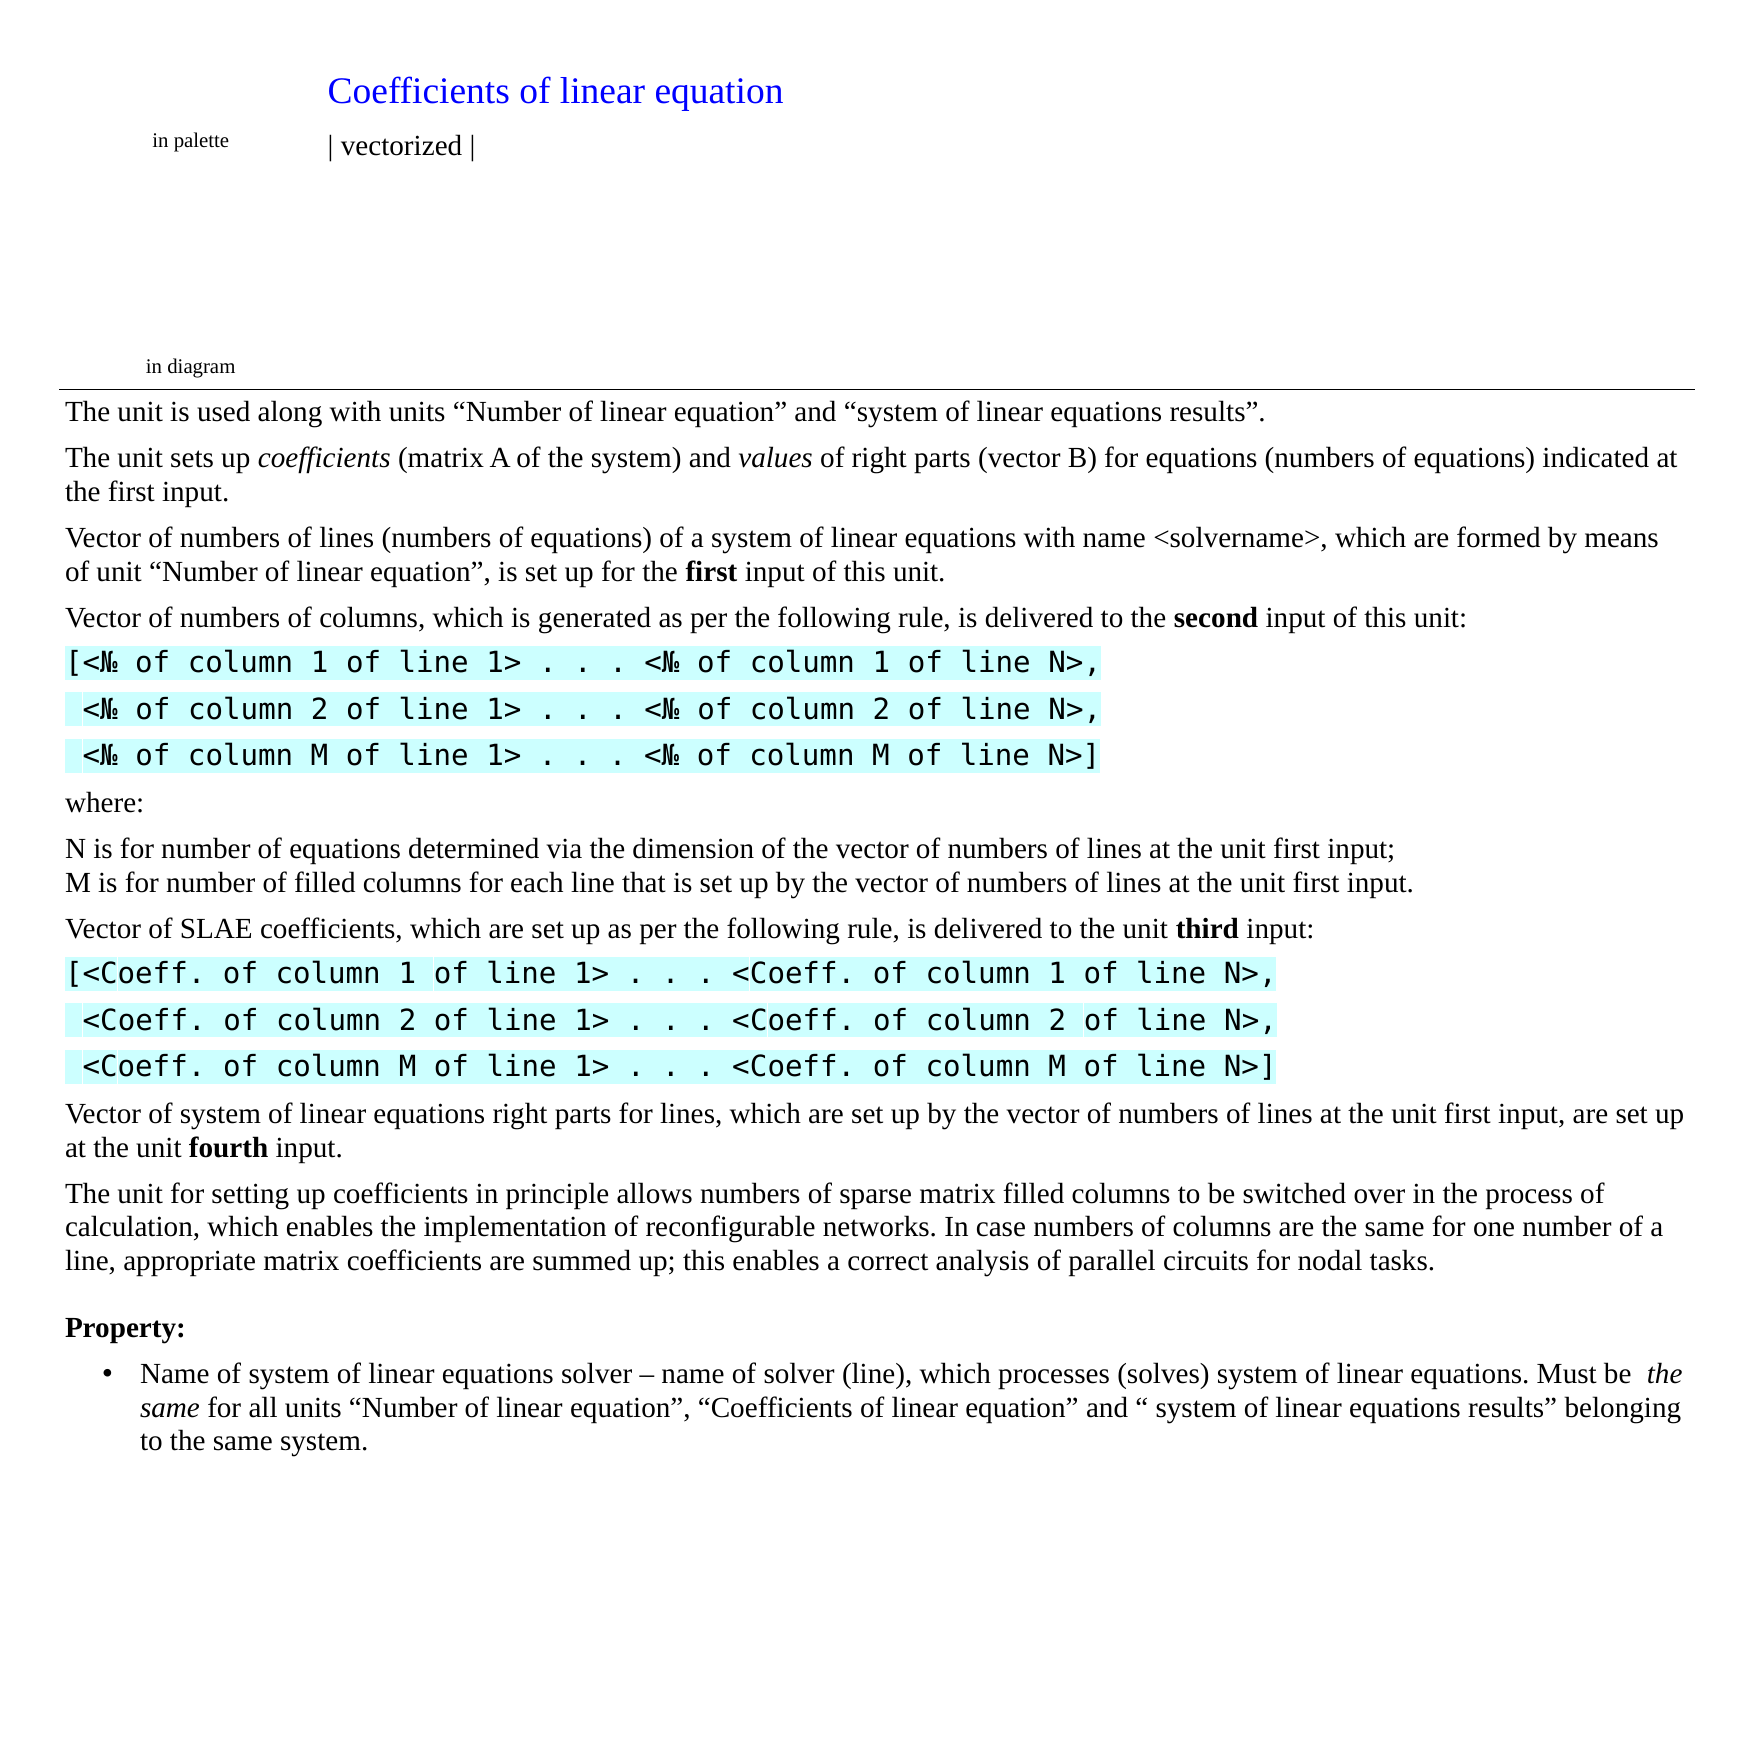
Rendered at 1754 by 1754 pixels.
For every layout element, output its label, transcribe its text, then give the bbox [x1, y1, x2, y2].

table_cell in diagram [59, 349, 322, 389]
table_cell | vectorized | [322, 122, 1695, 179]
table_cell [59, 179, 322, 348]
table_header [59, 59, 322, 122]
table_cell [322, 349, 1695, 389]
table_header Coefficients of linear equation [322, 59, 1695, 122]
table_cell The unit is used along with units “Number of linear equation” and “system of linear equations results”. The unit sets up coefficients (matrix A of the system) and values of right parts (vector B) for equations (numbers of equations) indicated at the first input. Vector of numbers of lines (numbers of equations) of a system of linear equations with name <solvername>, which are formed by means of unit “Number of linear equation”, is set up for the first input of this unit. Vector of numbers of columns, which is generated as per the following rule, is delivered to the second input of this unit: [<№ of column 1 of line 1> . . . <№ of column 1 of line N>, <№ of column 2 of line 1> . . . <№ of column 2 of line N>, <№ of column M of line 1> . . . <№ of column M of line N>] where: N is for number of equations determined via the dimension of the vector of numbers of lines at the unit first input; M is for number of filled columns for each line that is set up by the vector of numbers of lines at the unit first input. Vector of SLAE coefficients, which are set up as per the following rule, is delivered to the unit third input: [<Coeff. of column 1 of line 1> . . . <Coeff. of column 1 of line N>, <Coeff. of column 2 of line 1> . . . <Coeff. of column 2 of line N>, <Coeff. of column M of line 1> . . . <Coeff. of column M of line N>] Vector of system of linear equations right parts for lines, which are set up by the vector of numbers of lines at the unit first input, are set up at the unit fourth input. The unit for setting up coefficients in principle allows numbers of sparse matrix filled columns to be switched over in the process of calculation, which enables the implementation of reconfigurable networks. In case numbers of columns are the same for one number of a line, appropriate matrix coefficients are summed up; this enables a correct analysis of parallel circuits for nodal tasks. Property: Name of system of linear equations solver – name of solver (line), which processes (solves) system of linear equations. Must be the same for all units “Number of linear equation”, “Coefficients of linear equation” and “ system of linear equations results” belonging to the same system. [59, 390, 1695, 1475]
table_cell [322, 179, 1695, 348]
table_cell in palette [59, 122, 322, 179]
